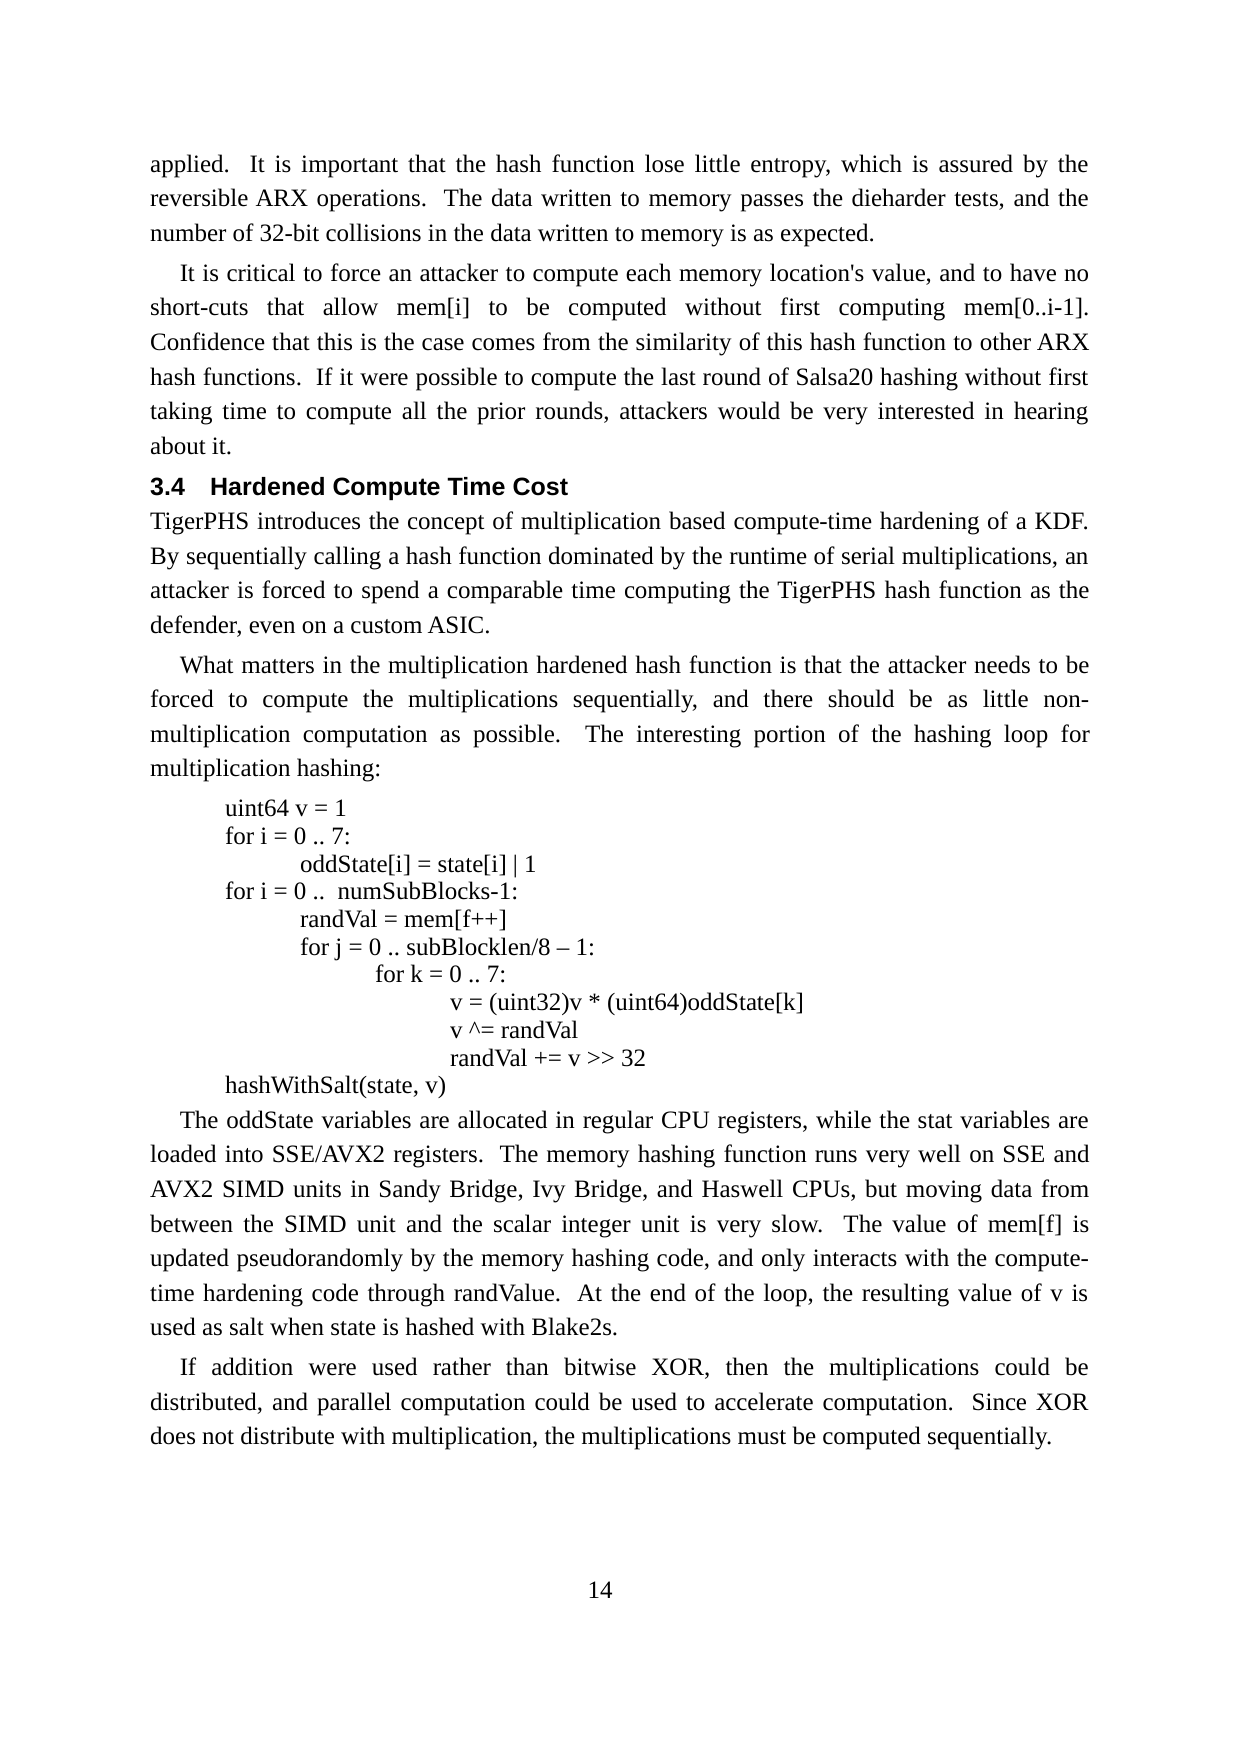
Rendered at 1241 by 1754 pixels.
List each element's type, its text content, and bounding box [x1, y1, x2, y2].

text uint64 v = 1 [150, 794, 1091, 822]
text What matters in the multiplication hardened hash function is that the attacker needs to be forced to compute the multiplications sequentially, and there should be as little non-multiplication computation as possible. The interesting portion of the hashing loop for multiplication hashing: [150, 651, 1091, 782]
text for j = 0 .. subBlocklen/8 – 1: [150, 933, 1091, 961]
text randVal = mem[f++] [150, 905, 1091, 933]
text TigerPHS introduces the concept of multiplication based compute-time hardening of a KDF. By sequentially calling a hash function dominated by the runtime of serial multiplications, an attacker is forced to spend a comparable time computing the TigerPHS hash function as the defender, even on a custom ASIC. [150, 507, 1091, 639]
text hashWithSalt(state, v) [150, 1071, 1091, 1099]
text randVal += v >> 32 [150, 1044, 1091, 1071]
text for k = 0 .. 7: [150, 961, 1091, 988]
text It is critical to force an attacker to compute each memory location's value, and to have no short-cuts that allow mem[i] to be computed without first computing mem[0..i-1]. Confidence that this is the case comes from the similarity of this hash function to other ARX hash functions. If it were possible to compute the last round of Salsa20 hashing without first taking time to compute all the prior rounds, attackers would be very interested in hearing about it. [150, 259, 1091, 459]
subtitle Hardened Compute Time Cost [150, 472, 1091, 501]
text If addition were used rather than bitwise XOR, then the multiplications could be distributed, and parallel computation could be used to accelerate computation. Since XOR does not distribute with multiplication, the multiplications must be computed sequentially. [150, 1353, 1091, 1450]
text v = (uint32)v * (uint64)oddState[k] [150, 988, 1091, 1016]
text for i = 0 .. numSubBlocks-1: [150, 877, 1091, 905]
text applied. It is important that the hash function lose little entropy, which is assured by the reversible ARX operations. The data written to memory passes the dieharder tests, and the number of 32-bit collisions in the data written to memory is as expected. [150, 150, 1091, 247]
text for i = 0 .. 7: [150, 822, 1091, 850]
text oddState[i] = state[i] | 1 [150, 850, 1091, 877]
text v ^= randVal [150, 1016, 1091, 1044]
text The oddState variables are allocated in regular CPU registers, while the stat variables are loaded into SSE/AVX2 registers. The memory hashing function runs very well on SSE and AVX2 SIMD units in Sandy Bridge, Ivy Bridge, and Haswell CPUs, but moving data from between the SIMD unit and the scalar integer unit is very slow. The value of mem[f] is updated pseudorandomly by the memory hashing code, and only interacts with the compute-time hardening code through randValue. At the end of the loop, the resulting value of v is used as salt when state is hashed with Blake2s. [150, 1106, 1091, 1341]
